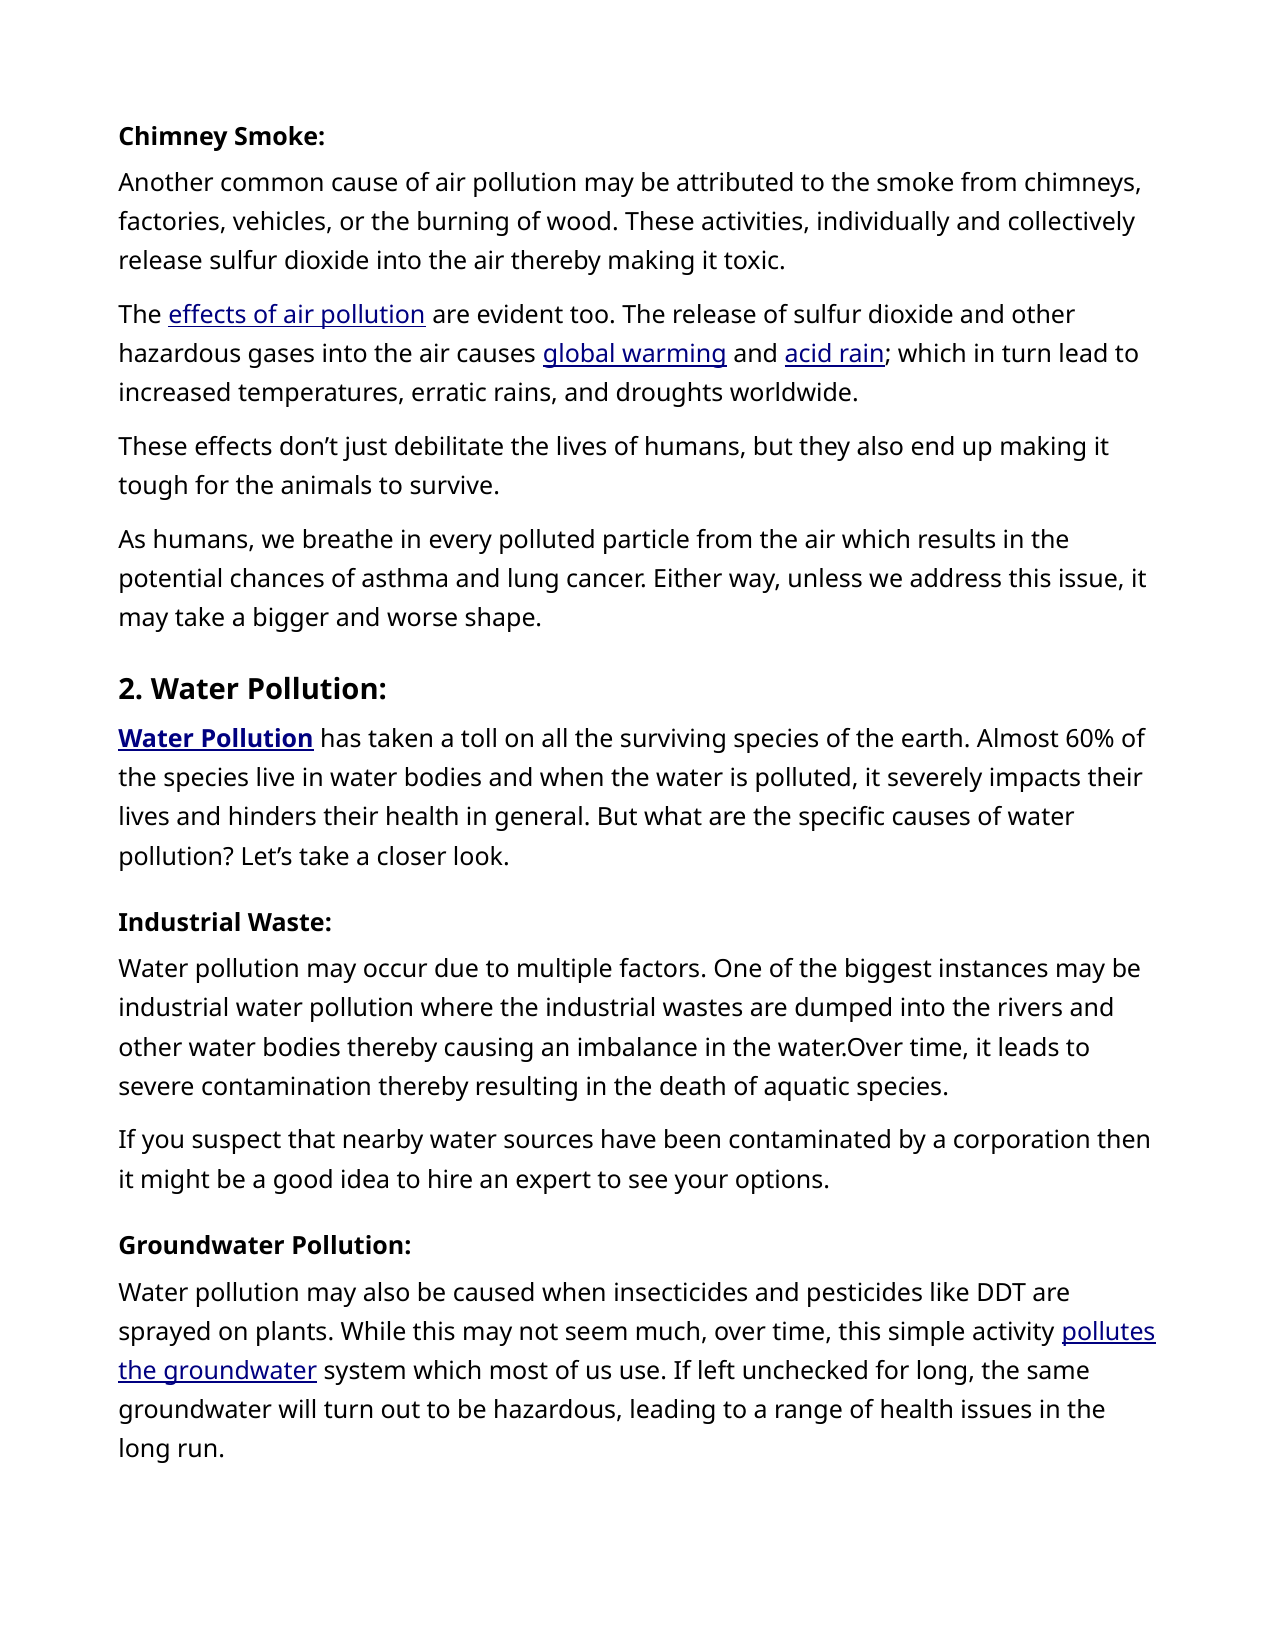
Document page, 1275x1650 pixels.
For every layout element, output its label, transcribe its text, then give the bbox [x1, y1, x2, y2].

text Water Pollution has taken a toll on all the surviving species of the earth. Almost 60% of the species live in water bodies and when the water is polluted, it severely impacts their lives and hinders their health in general. But what are the specific causes of water pollution? Let’s take a closer look. [118, 721, 1157, 872]
text If you suspect that nearby water sources have been contaminated by a corporation then it might be a good idea to hire an expert to see your options. [118, 1122, 1157, 1195]
text Another common cause of air pollution may be attributed to the smoke from chimneys, factories, vehicles, or the burning of wood. These activities, individually and collectively release sulfur dioxide into the air thereby making it toxic. [118, 165, 1157, 277]
text These effects don’t just debilitate the lives of humans, but they also end up making it tough for the animals to survive. [118, 429, 1157, 502]
subtitle 2. Water Pollution: [118, 668, 1157, 708]
subtitle Groundwater Pollution: [118, 1228, 1157, 1262]
text Water pollution may occur due to multiple factors. One of the biggest instances may be industrial water pollution where the industrial wastes are dumped into the rivers and other water bodies thereby causing an imbalance in the water.Over time, it leads to severe contamination thereby resulting in the death of aquatic species. [118, 951, 1157, 1102]
text The effects of air pollution are evident too. The release of sulfur dioxide and other hazardous gases into the air causes global warming and acid rain; which in turn lead to increased temperatures, erratic rains, and droughts worldwide. [118, 297, 1157, 409]
text Water pollution may also be caused when insecticides and pesticides like DDT are sprayed on plants. While this may not seem much, over time, this simple activity pollutes the groundwater system which most of us use. If left unchecked for long, the same groundwater will turn out to be hazardous, leading to a range of health issues in the long run. [118, 1274, 1157, 1465]
subtitle Industrial Waste: [118, 904, 1157, 938]
subtitle Chimney Smoke: [118, 118, 1157, 152]
text As humans, we breathe in every polluted particle from the air which results in the potential chances of asthma and lung cancer. Either way, unless we address this issue, it may take a bigger and worse shape. [118, 522, 1157, 634]
